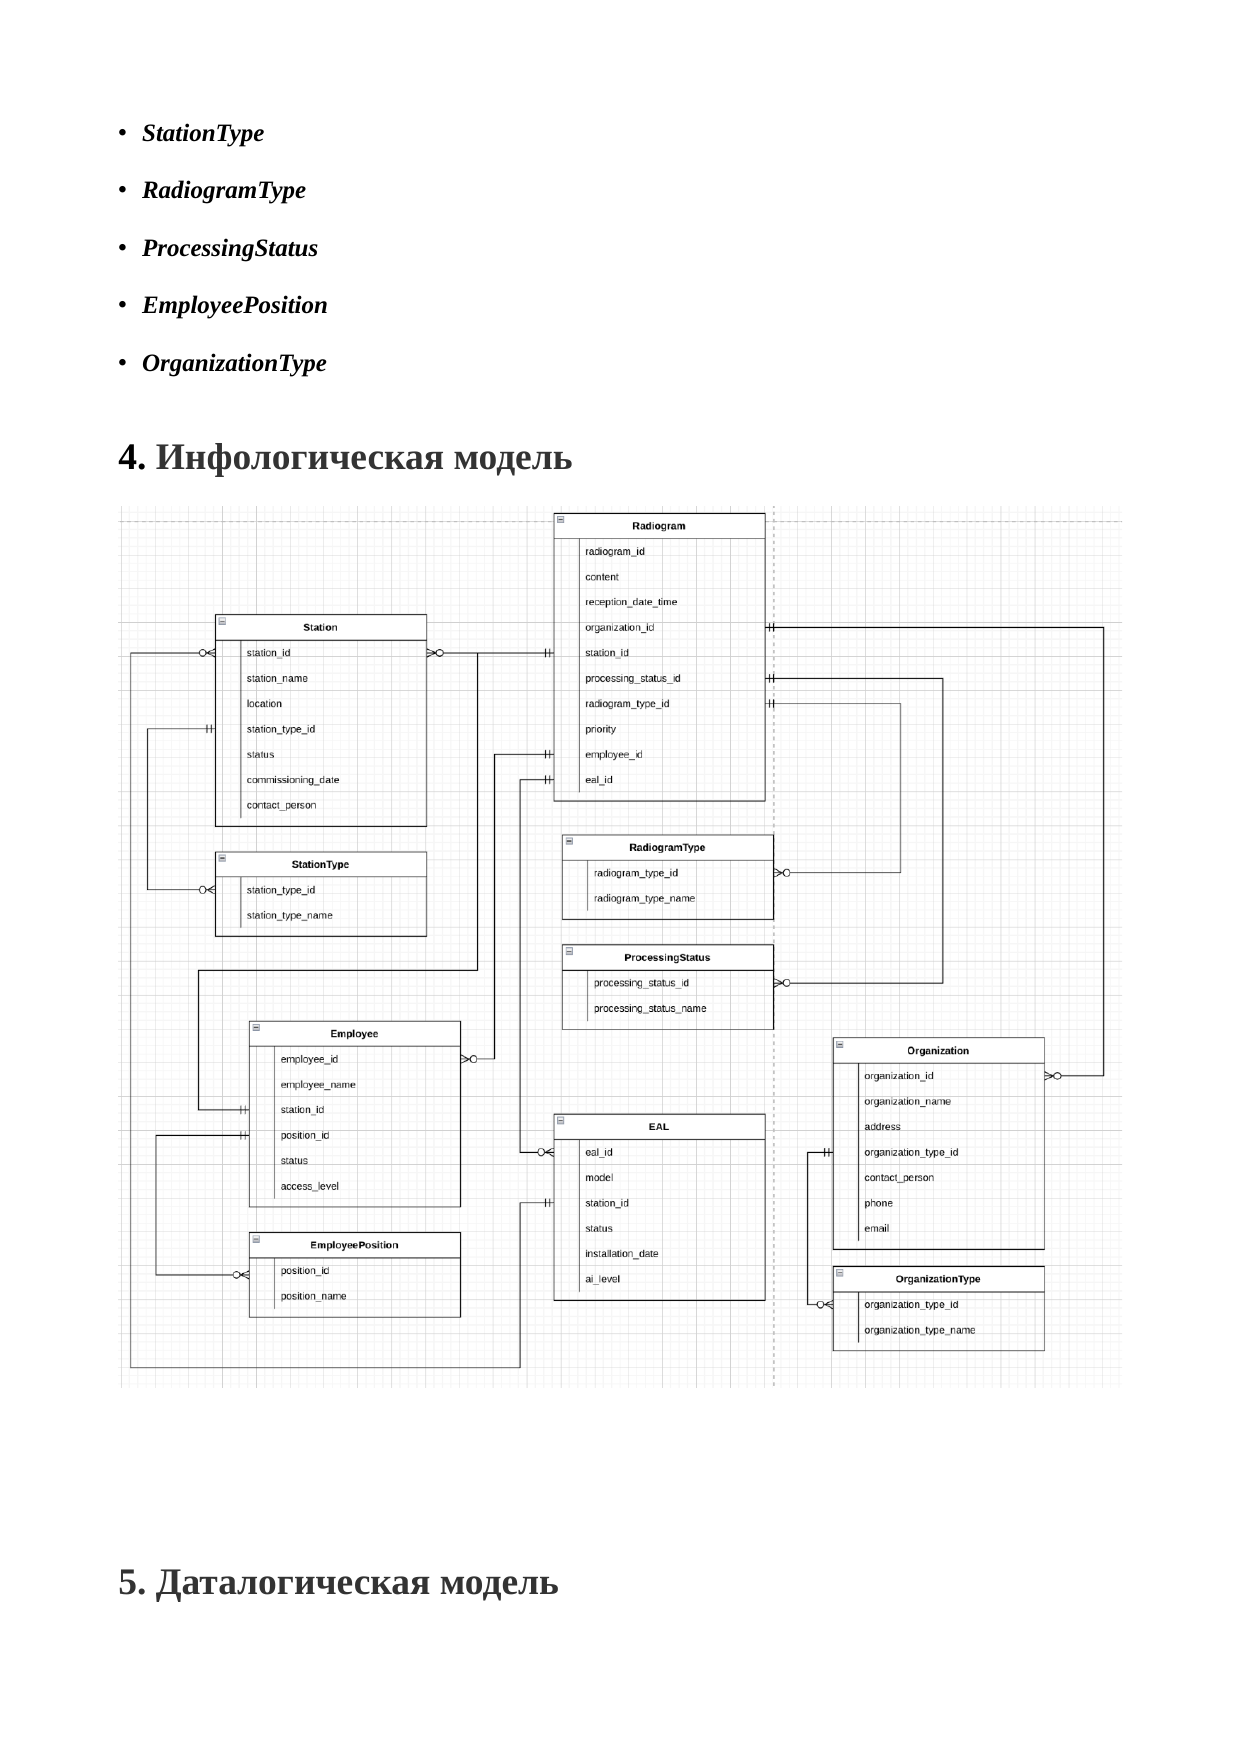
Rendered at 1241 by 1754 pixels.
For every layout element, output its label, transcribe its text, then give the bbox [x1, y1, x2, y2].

list EmployeePosition [118, 291, 1122, 319]
picture [118, 506, 1123, 1388]
text 5. Даталогическая модель [118, 1560, 1122, 1603]
list StationType [118, 118, 1122, 147]
list ProcessingStatus [118, 233, 1122, 262]
list RadiogramType [118, 176, 1122, 204]
text 4. Инфологическая модель [118, 434, 1122, 477]
list OrganizationType [118, 348, 1122, 377]
